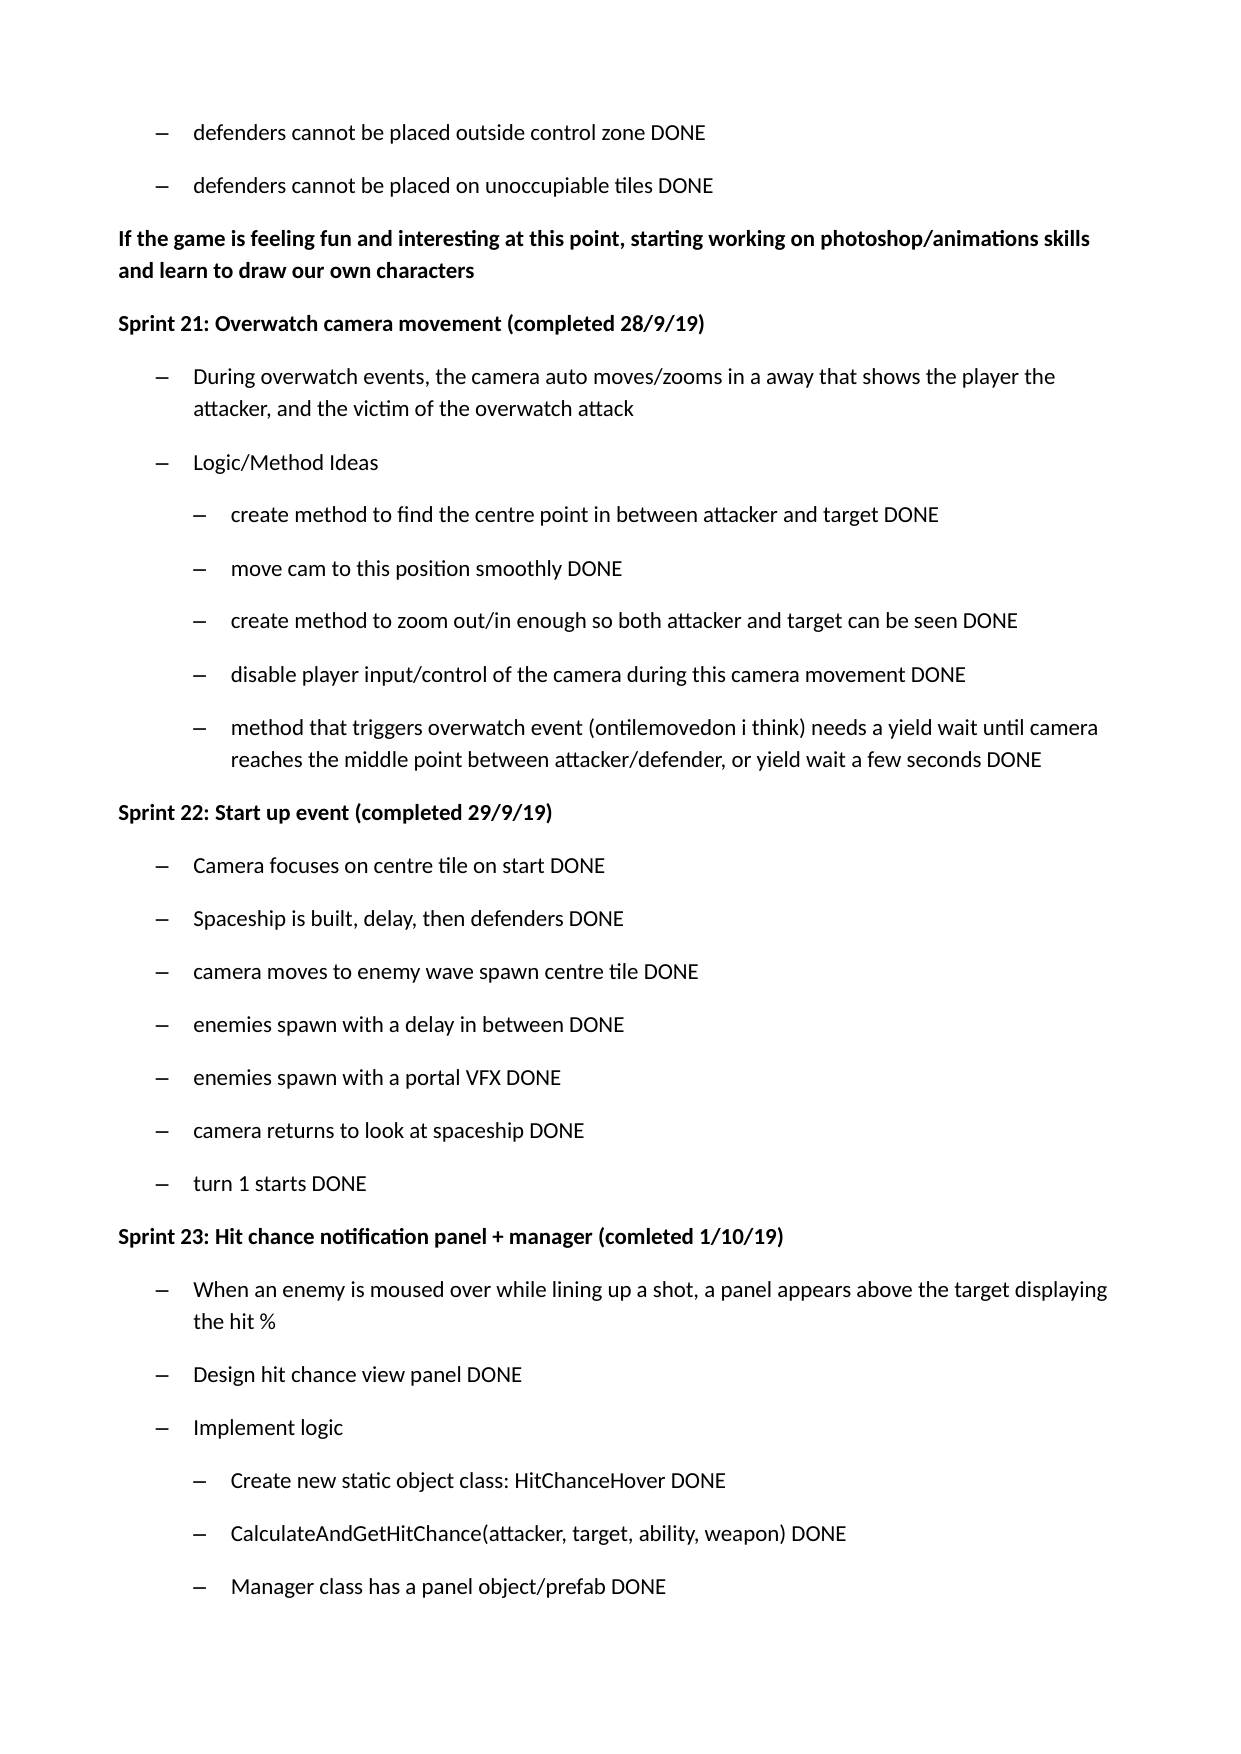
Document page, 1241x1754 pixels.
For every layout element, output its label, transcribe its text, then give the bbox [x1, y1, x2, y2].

list Camera focuses on centre tile on start DONE [156, 851, 1122, 879]
list create method to find the centre point in between attacker and target DONE [193, 501, 1122, 529]
list defenders cannot be placed on unoccupiable tiles DONE [156, 171, 1122, 199]
list Logic/Method Ideas [156, 448, 1122, 476]
list Implement logic [156, 1413, 1122, 1441]
list move cam to this position smoothly DONE [193, 554, 1122, 582]
text If the game is feeling fun and interesting at this point, starting working on photoshop/animations skills and learn to draw our own characters [118, 224, 1122, 284]
list enemies spawn with a delay in between DONE [156, 1010, 1122, 1038]
list Manager class has a panel object/prefab DONE [193, 1572, 1122, 1600]
list During overwatch events, the camera auto moves/zooms in a away that shows the player the attacker, and the victim of the overwatch attack [156, 362, 1122, 423]
list method that triggers overwatch event (ontilemovedon i think) needs a yield wait until camera reaches the middle point between attacker/defender, or yield wait a few seconds DONE [193, 713, 1122, 773]
list Spaceship is built, delay, then defenders DONE [156, 904, 1122, 932]
list turn 1 starts DONE [156, 1169, 1122, 1197]
text Sprint 21: Overwatch camera movement (completed 28/9/19) [118, 309, 1122, 337]
list Create new static object class: HitChanceHover DONE [193, 1466, 1122, 1494]
list create method to zoom out/in enough so both attacker and target can be seen DONE [193, 607, 1122, 635]
list Design hit chance view panel DONE [156, 1360, 1122, 1388]
list When an enemy is moused over while lining up a shot, a panel appears above the target displaying the hit % [156, 1275, 1122, 1335]
list enemies spawn with a portal VFX DONE [156, 1063, 1122, 1091]
list camera returns to look at spaceship DONE [156, 1116, 1122, 1144]
list defenders cannot be placed outside control zone DONE [156, 118, 1122, 146]
text Sprint 22: Start up event (completed 29/9/19) [118, 798, 1122, 826]
list CalculateAndGetHitChance(attacker, target, ability, weapon) DONE [193, 1519, 1122, 1547]
text Sprint 23: Hit chance notification panel + manager (comleted 1/10/19) [118, 1222, 1122, 1250]
list camera moves to enemy wave spawn centre tile DONE [156, 957, 1122, 985]
list disable player input/control of the camera during this camera movement DONE [193, 660, 1122, 688]
